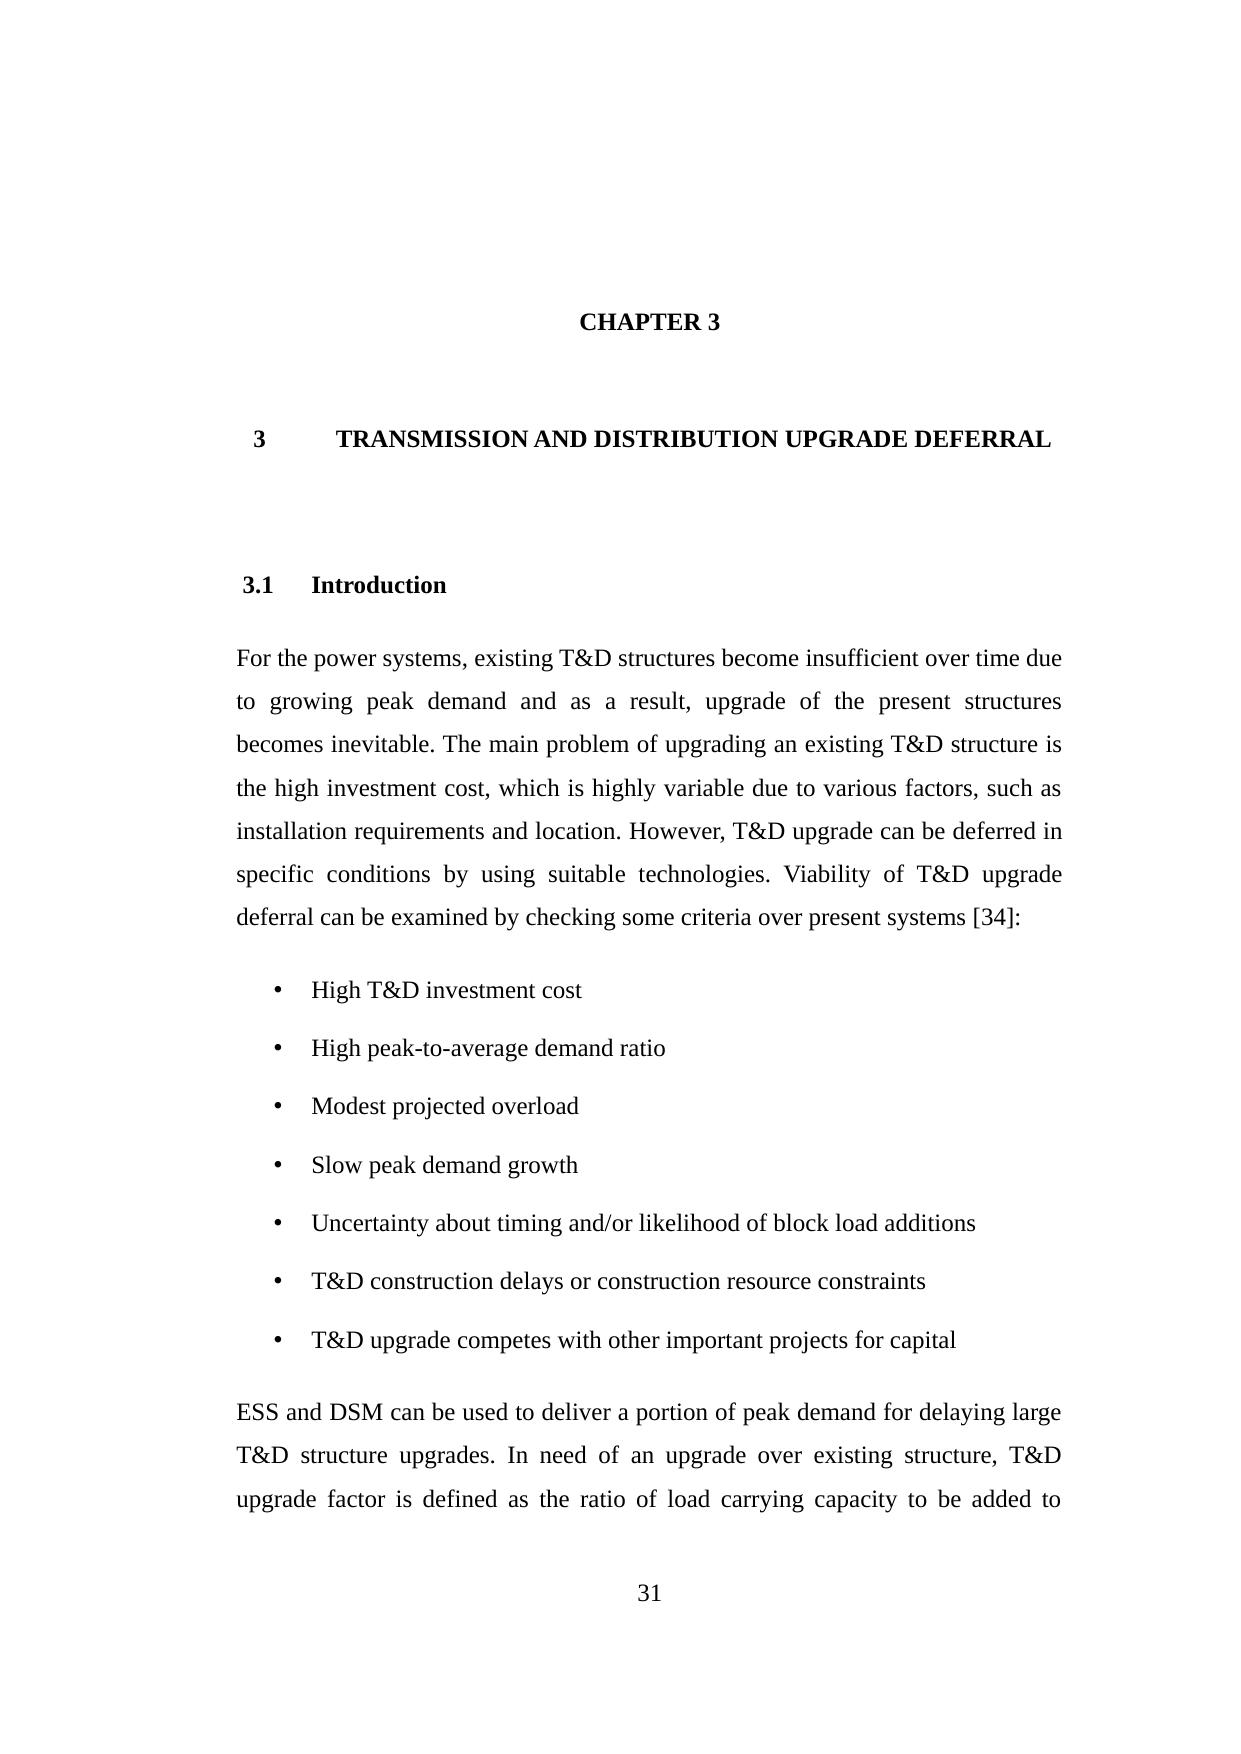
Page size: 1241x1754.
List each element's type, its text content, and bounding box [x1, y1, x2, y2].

list Modest projected overload [273, 1091, 1063, 1120]
list T&D upgrade competes with other important projects for capital [273, 1325, 1063, 1353]
list High T&D investment cost [273, 975, 1063, 1003]
text ESS and DSM can be used to deliver a portion of peak demand for delaying large T&D structure upgrades. In need of an upgrade over existing structure, T&D upgrade factor is defined as the ratio of load carrying capacity to be added to [236, 1397, 1063, 1512]
list Uncertainty about timing and/or likelihood of block load additions [273, 1208, 1063, 1237]
list Slow peak demand growth [273, 1150, 1063, 1178]
list T&D construction delays or construction resource constraints [273, 1266, 1063, 1295]
list High peak-to-average demand ratio [273, 1033, 1063, 1062]
subtitle Introduction [236, 571, 1063, 599]
text For the power systems, existing T&D structures become insufficient over time due to growing peak demand and as a result, upgrade of the present structures becomes inevitable. The main problem of upgrading an existing T&D structure is the high investment cost, which is highly variable due to various factors, such as installation requirements and location. However, T&D upgrade can be deferred in specific conditions by using suitable technologies. Viability of T&D upgrade deferral can be examined by checking some criteria over present systems [34]⁠: [236, 643, 1063, 931]
subtitle TRANSMISSION AND DISTRIBUTION UPGRADE DEFERRAL [236, 424, 1063, 453]
subtitle CHAPTER 3 [236, 307, 1063, 336]
